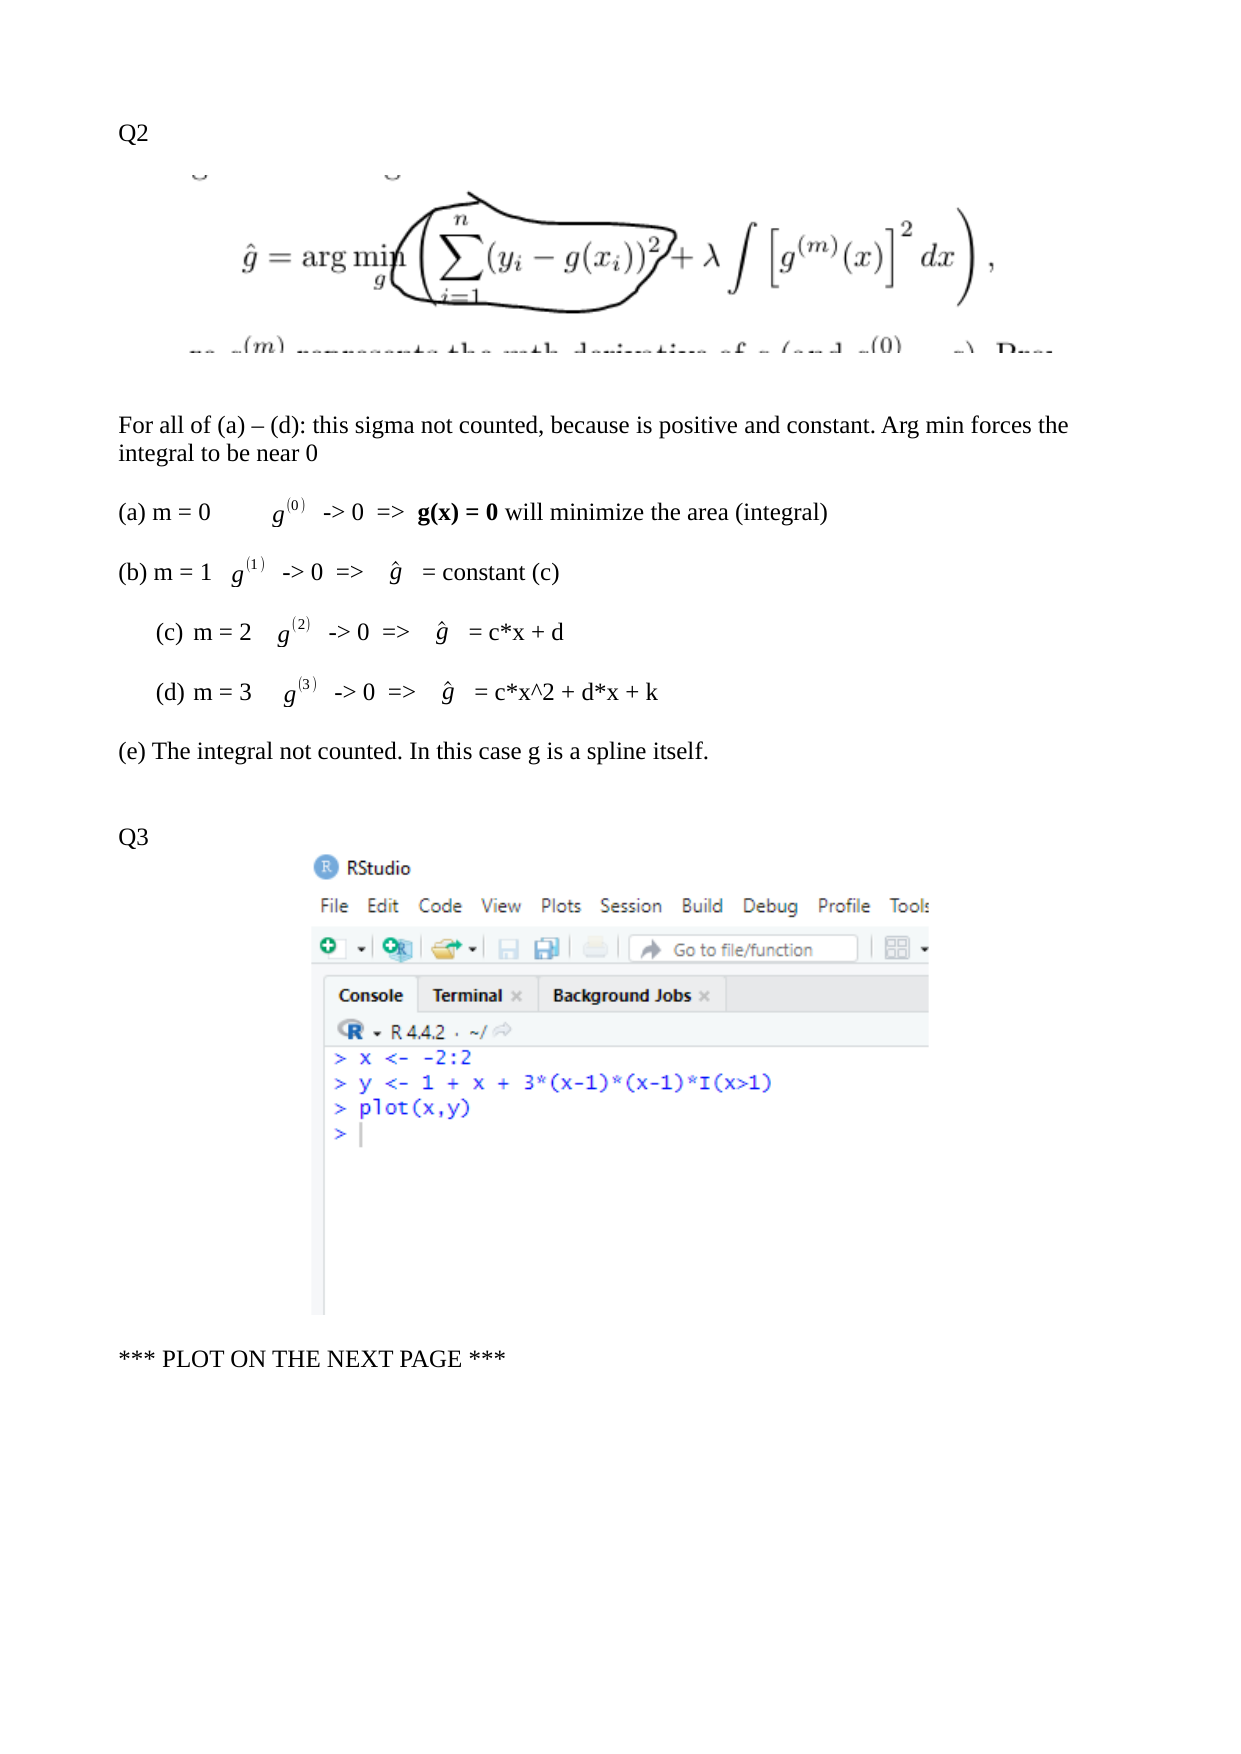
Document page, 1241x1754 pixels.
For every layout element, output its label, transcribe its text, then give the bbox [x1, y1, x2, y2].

text Q2 [118, 118, 1122, 147]
picture [311, 850, 929, 1315]
text For all of (a) – (d): this sigma not counted, because is positive and constant. Arg min forces the integral to be near 0 [118, 410, 1122, 467]
text (b) m = 1-> 0 => = constant (c) [118, 556, 1122, 587]
text Q3 [118, 822, 1122, 851]
list m = 2 -> 0 => = c*x + d [156, 616, 1122, 647]
text *** PLOT ON THE NEXT PAGE *** [118, 1344, 1122, 1372]
picture [188, 175, 1053, 353]
text (e) The integral not counted. In this case g is a spline itself. [118, 736, 1122, 764]
list m = 3 -> 0 => = c*x^2 + d*x + k [156, 676, 1122, 707]
text (a) m = 0 -> 0 => g(x) = 0 will minimize the area (integral) [118, 496, 1122, 527]
